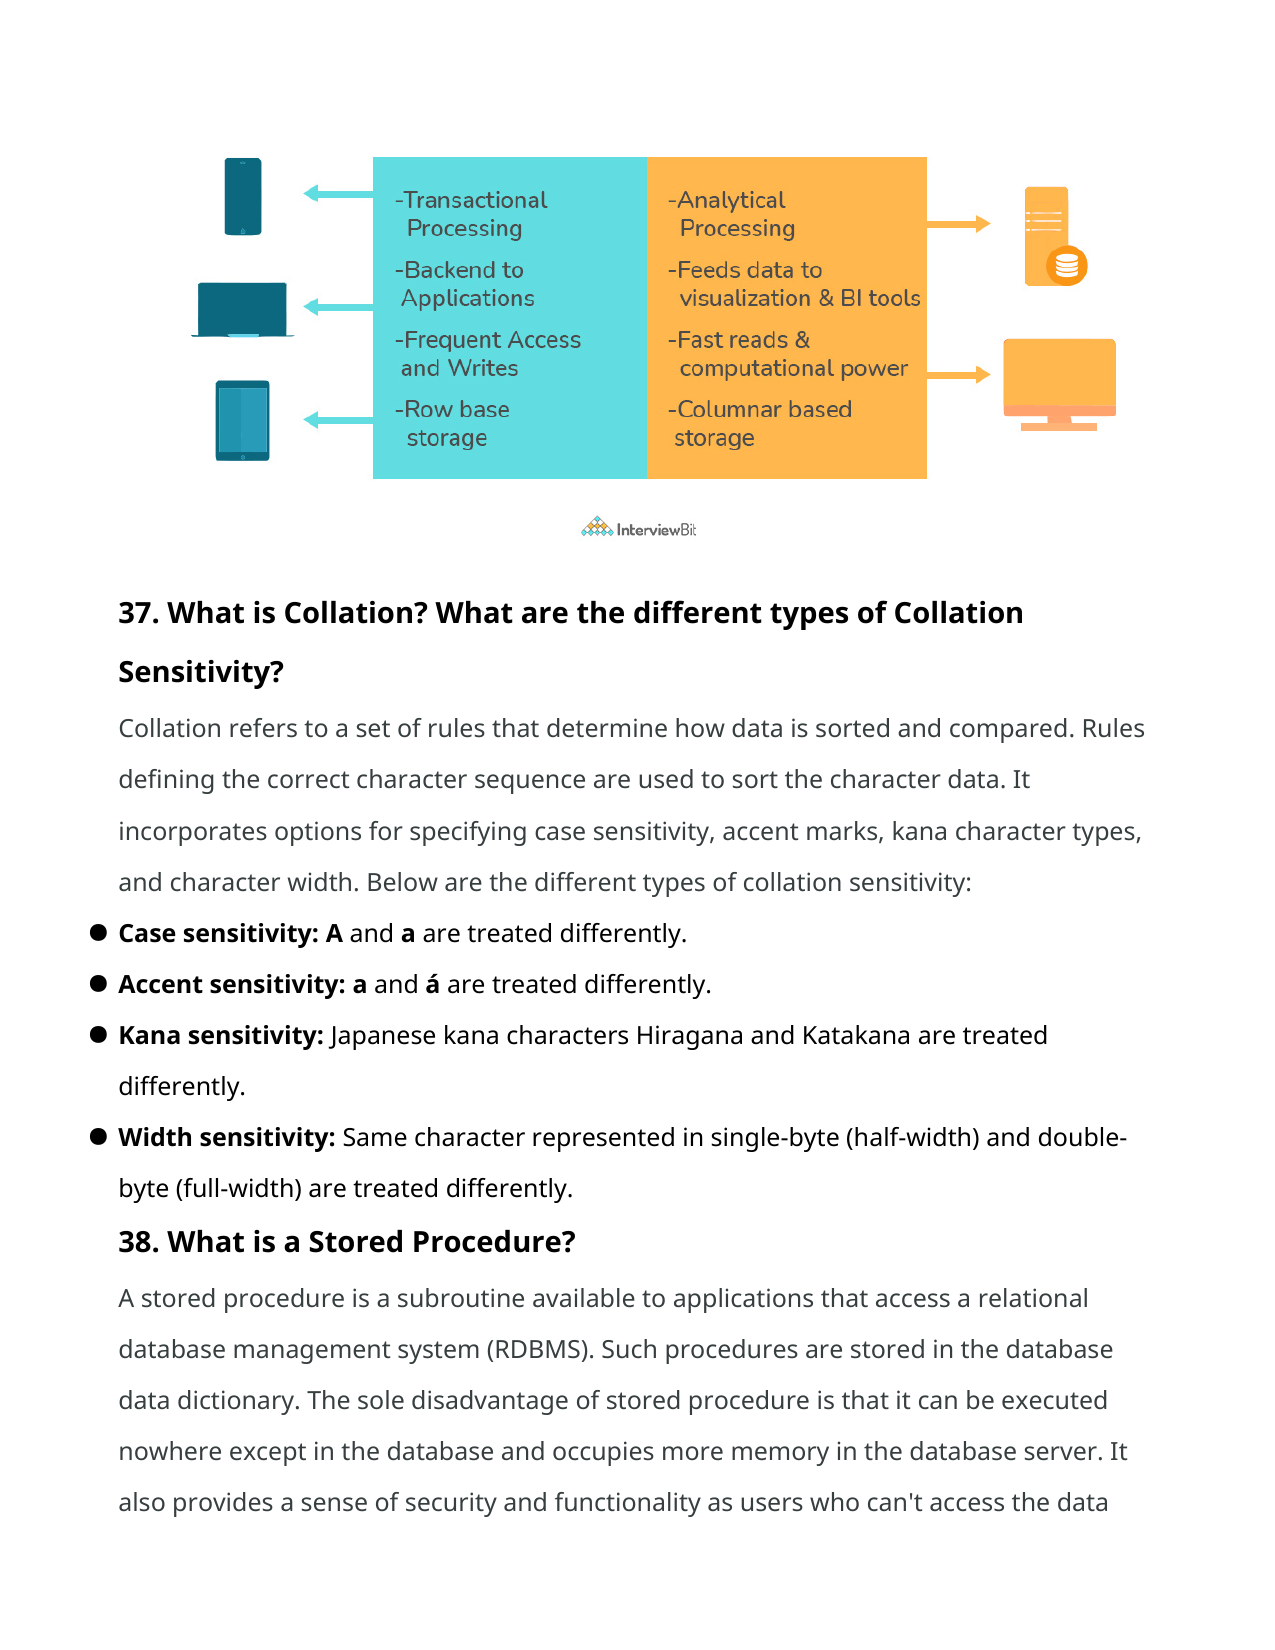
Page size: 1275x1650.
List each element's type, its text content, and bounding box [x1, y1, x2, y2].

list Accent sensitivity: a and á are treated differently. [118, 966, 1157, 1000]
picture [118, 118, 1158, 549]
list Width sensitivity: Same character represented in single-byte (half-width) and double-byte (full-width) are treated differently. [118, 1119, 1157, 1204]
subtitle 38. What is a Stored Procedure? [118, 1221, 1157, 1261]
list Kana sensitivity: Japanese kana characters Hiragana and Katakana are treated differently. [118, 1017, 1157, 1102]
list Case sensitivity: A and a are treated differently. [118, 915, 1157, 949]
text A stored procedure is a subroutine available to applications that access a relational database management system (RDBMS). Such procedures are stored in the database data dictionary. The sole disadvantage of stored procedure is that it can be executed nowhere except in the database and occupies more memory in the database server. It also provides a sense of security and functionality as users who can't access the data [118, 1281, 1157, 1519]
text Collation refers to a set of rules that determine how data is sorted and compared. Rules defining the correct character sequence are used to sort the character data. It incorporates options for specifying case sensitivity, accent marks, kana character types, and character width. Below are the different types of collation sensitivity: [118, 711, 1157, 898]
subtitle 37. What is Collation? What are the different types of Collation Sensitivity? [118, 592, 1157, 691]
